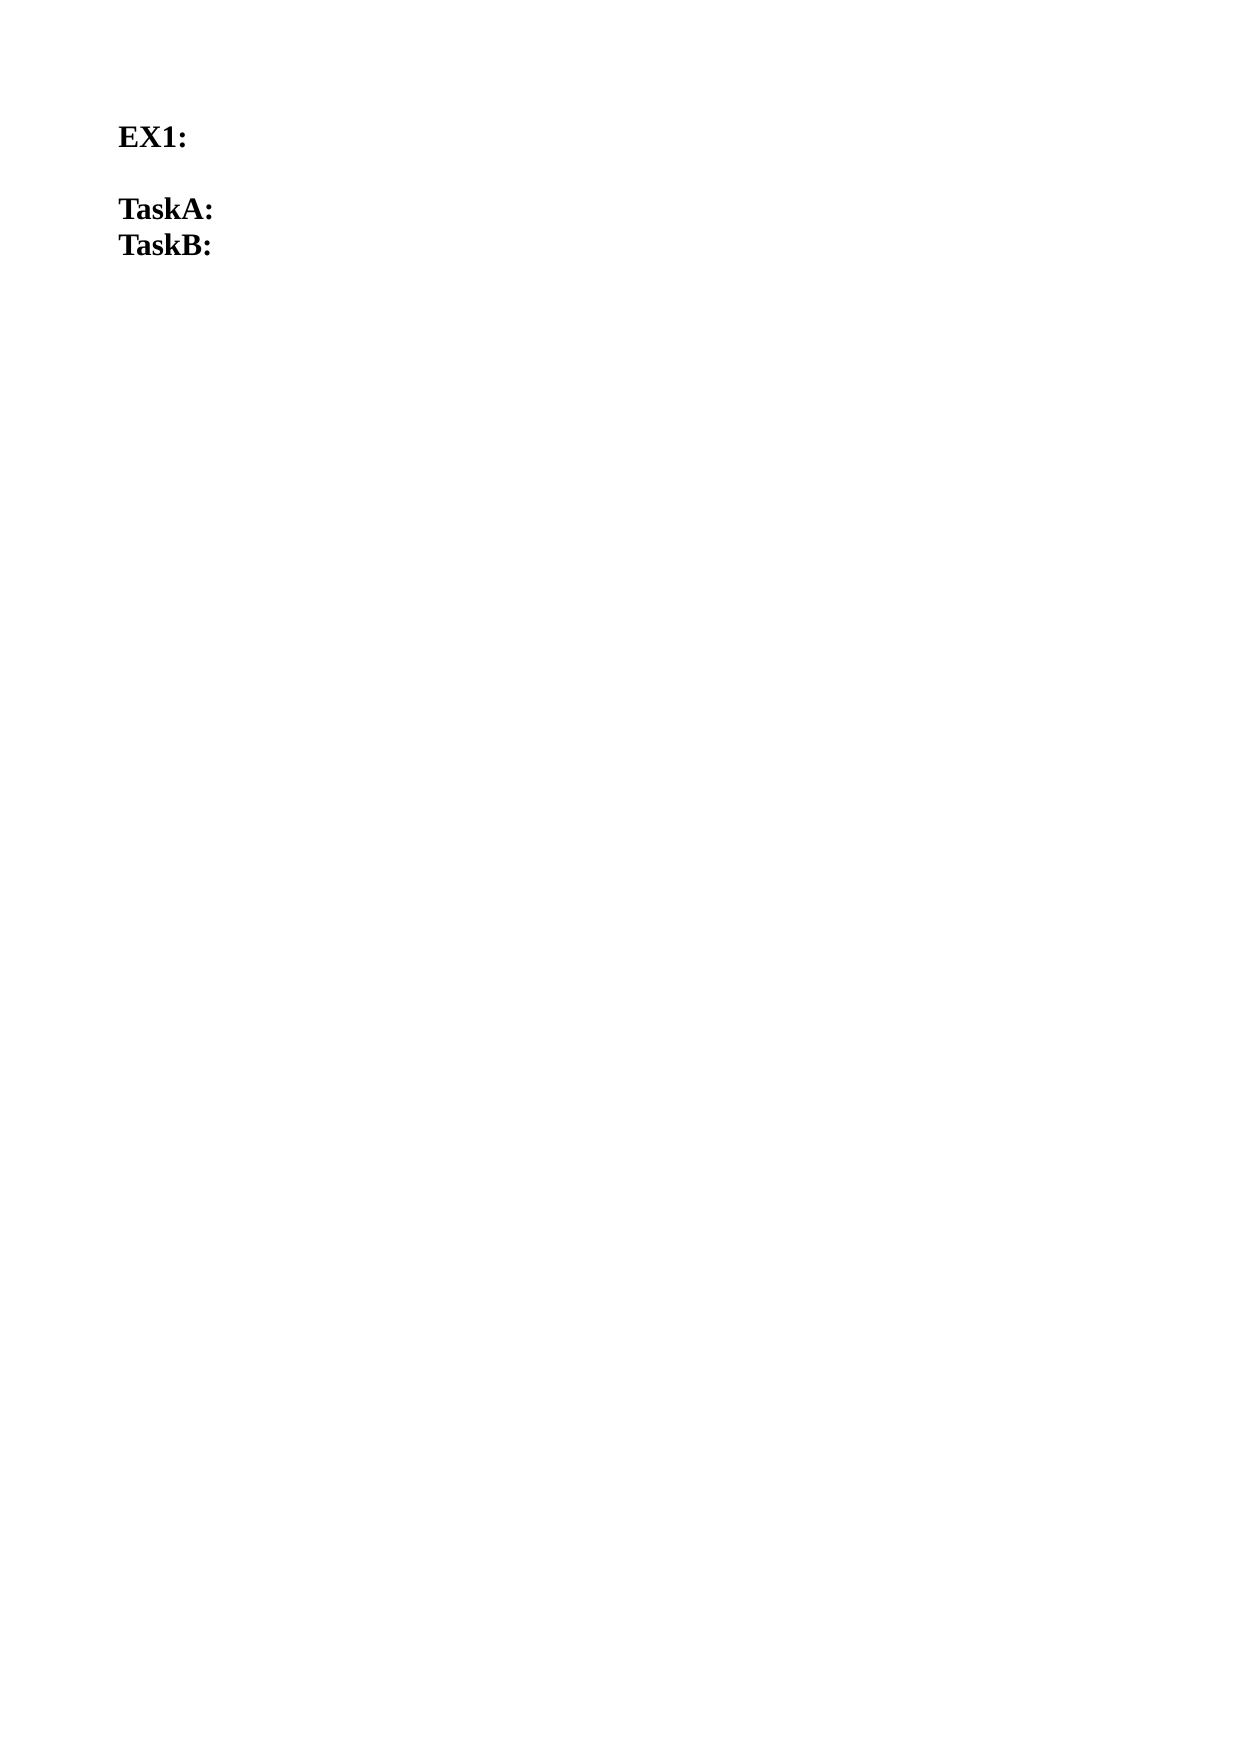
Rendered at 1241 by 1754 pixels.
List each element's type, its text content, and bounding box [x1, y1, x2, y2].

text TaskA: [118, 190, 1122, 226]
text EX1: [118, 118, 1122, 154]
text TaskB: [118, 226, 1122, 262]
